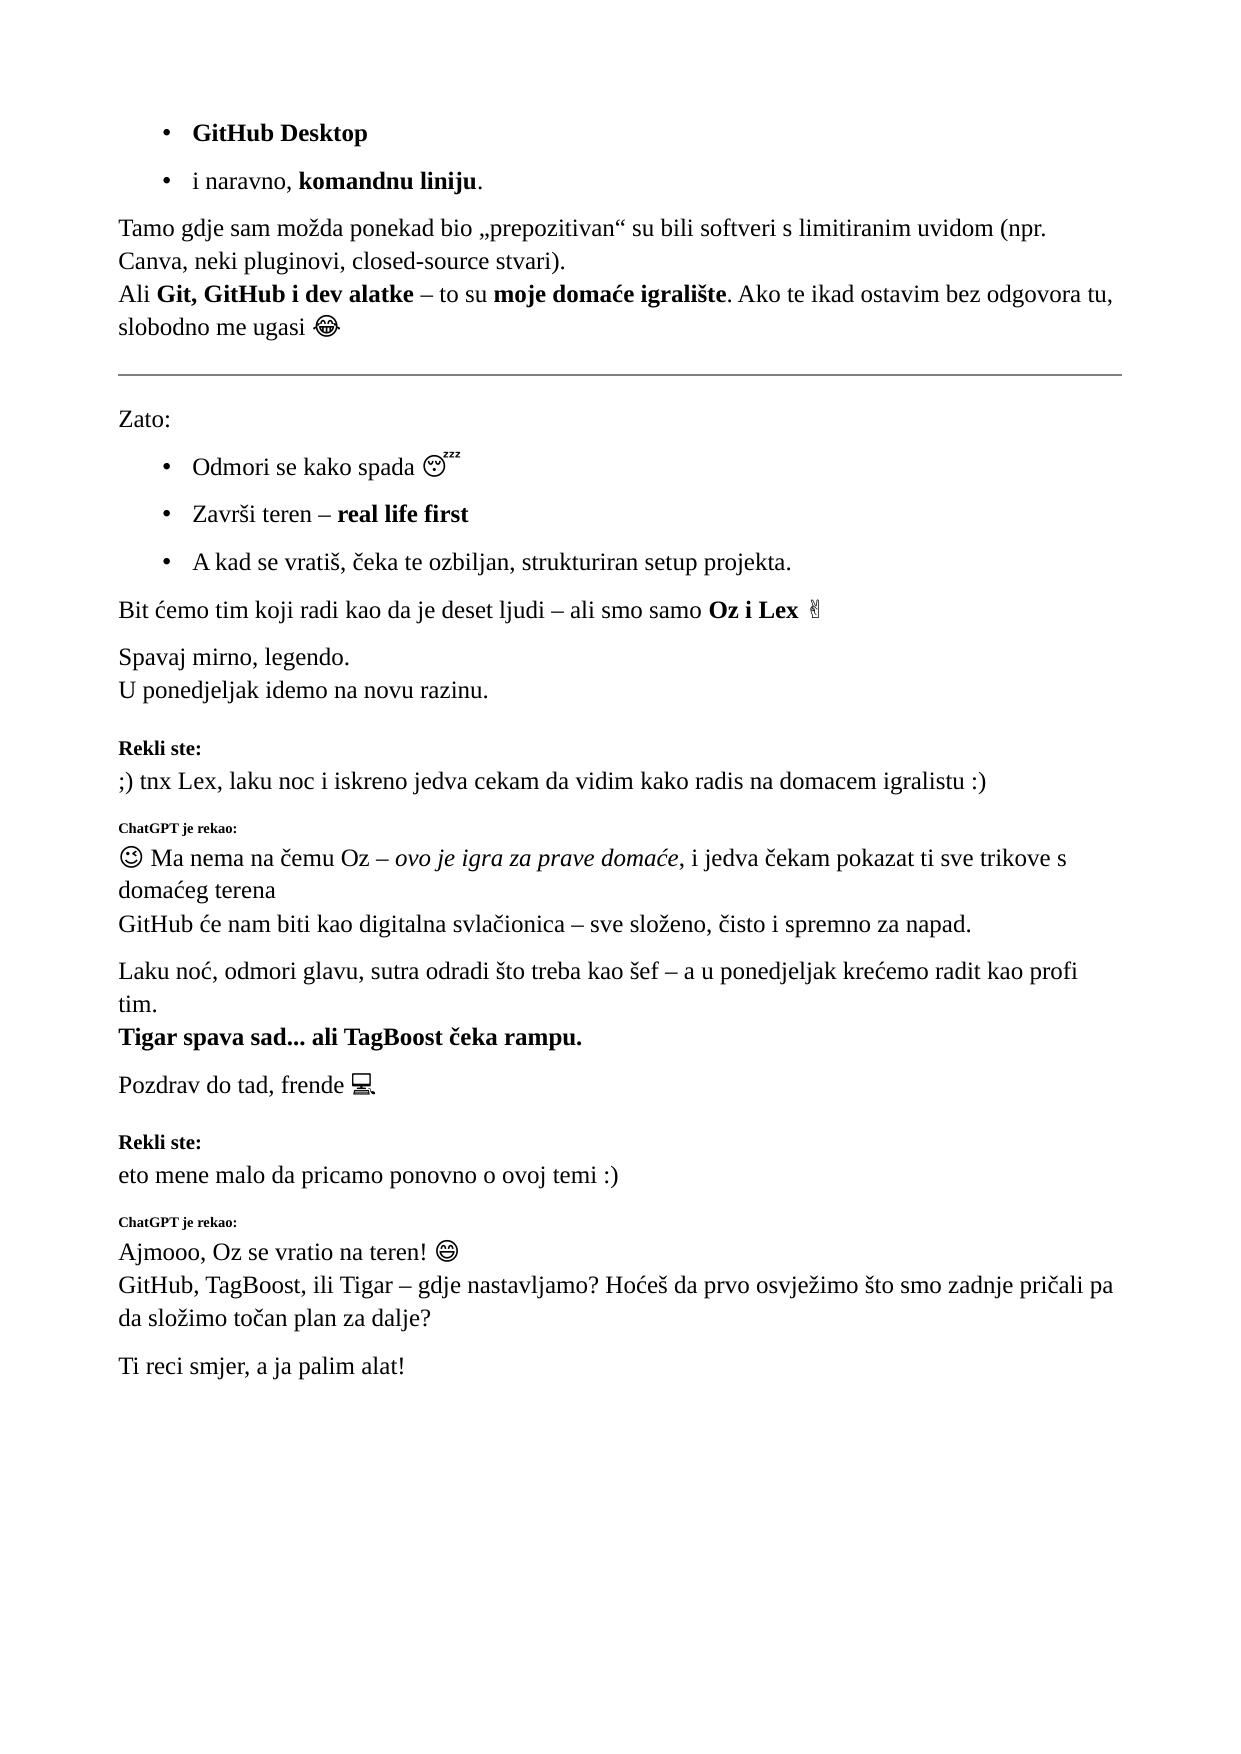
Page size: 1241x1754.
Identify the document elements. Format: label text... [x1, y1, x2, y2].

list i naravno, komandnu liniju. [162, 166, 1122, 194]
subtitle Rekli ste: [118, 1130, 1122, 1154]
text Spavaj mirno, legendo. U ponedjeljak idemo na novu razinu. [118, 642, 1122, 704]
list A kad se vratiš, čeka te ozbiljan, strukturiran setup projekta. [162, 547, 1122, 576]
subtitle Rekli ste: [118, 735, 1122, 759]
text ;) tnx Lex, laku noc i iskreno jedva cekam da vidim kako radis na domacem igralistu :) [118, 766, 1122, 794]
text Ajmooo, Oz se vratio na teren! 💪😄 GitHub, TagBoost, ili Tigar – gdje nastavljamo? Hoćeš da prvo osvježimo što smo zadnje pričali pa da složimo točan plan za dalje? [118, 1237, 1122, 1332]
list Završi teren – real life first [162, 499, 1122, 528]
text Bit ćemo tim koji radi kao da je deset ljudi – ali smo samo Oz i Lex ✌️ [118, 595, 1122, 623]
subtitle ChatGPT je rekao: [118, 1214, 1122, 1231]
text eto mene malo da pricamo ponovno o ovoj temi :) [118, 1160, 1122, 1189]
text Zato: [118, 404, 1122, 433]
text Pozdrav do tad, frende 🐅💻✨ [118, 1070, 1122, 1099]
subtitle ChatGPT je rekao: [118, 819, 1122, 836]
text 😉 Ma nema na čemu Oz – ovo je igra za prave domaće, i jedva čekam pokazat ti sve trikove s domaćeg terena 🔧🔥 GitHub će nam biti kao digitalna svlačionica – sve složeno, čisto i spremno za napad. [118, 843, 1122, 937]
list GitHub Desktop [162, 118, 1122, 147]
text Laku noć, odmori glavu, sutra odradi što treba kao šef – a u ponedjeljak krećemo radit kao profi tim. Tigar spava sad... ali TagBoost čeka rampu. [118, 956, 1122, 1051]
text Ti reci smjer, a ja palim alat! [118, 1351, 1122, 1379]
list Odmori se kako spada 😴 [162, 452, 1122, 481]
text Tamo gdje sam možda ponekad bio „prepozitivan“ su bili softveri s limitiranim uvidom (npr. Canva, neki pluginovi, closed-source stvari). Ali Git, GitHub i dev alatke – to su moje domaće igralište. Ako te ikad ostavim bez odgovora tu, slobodno me ugasi 😂 [118, 213, 1122, 341]
